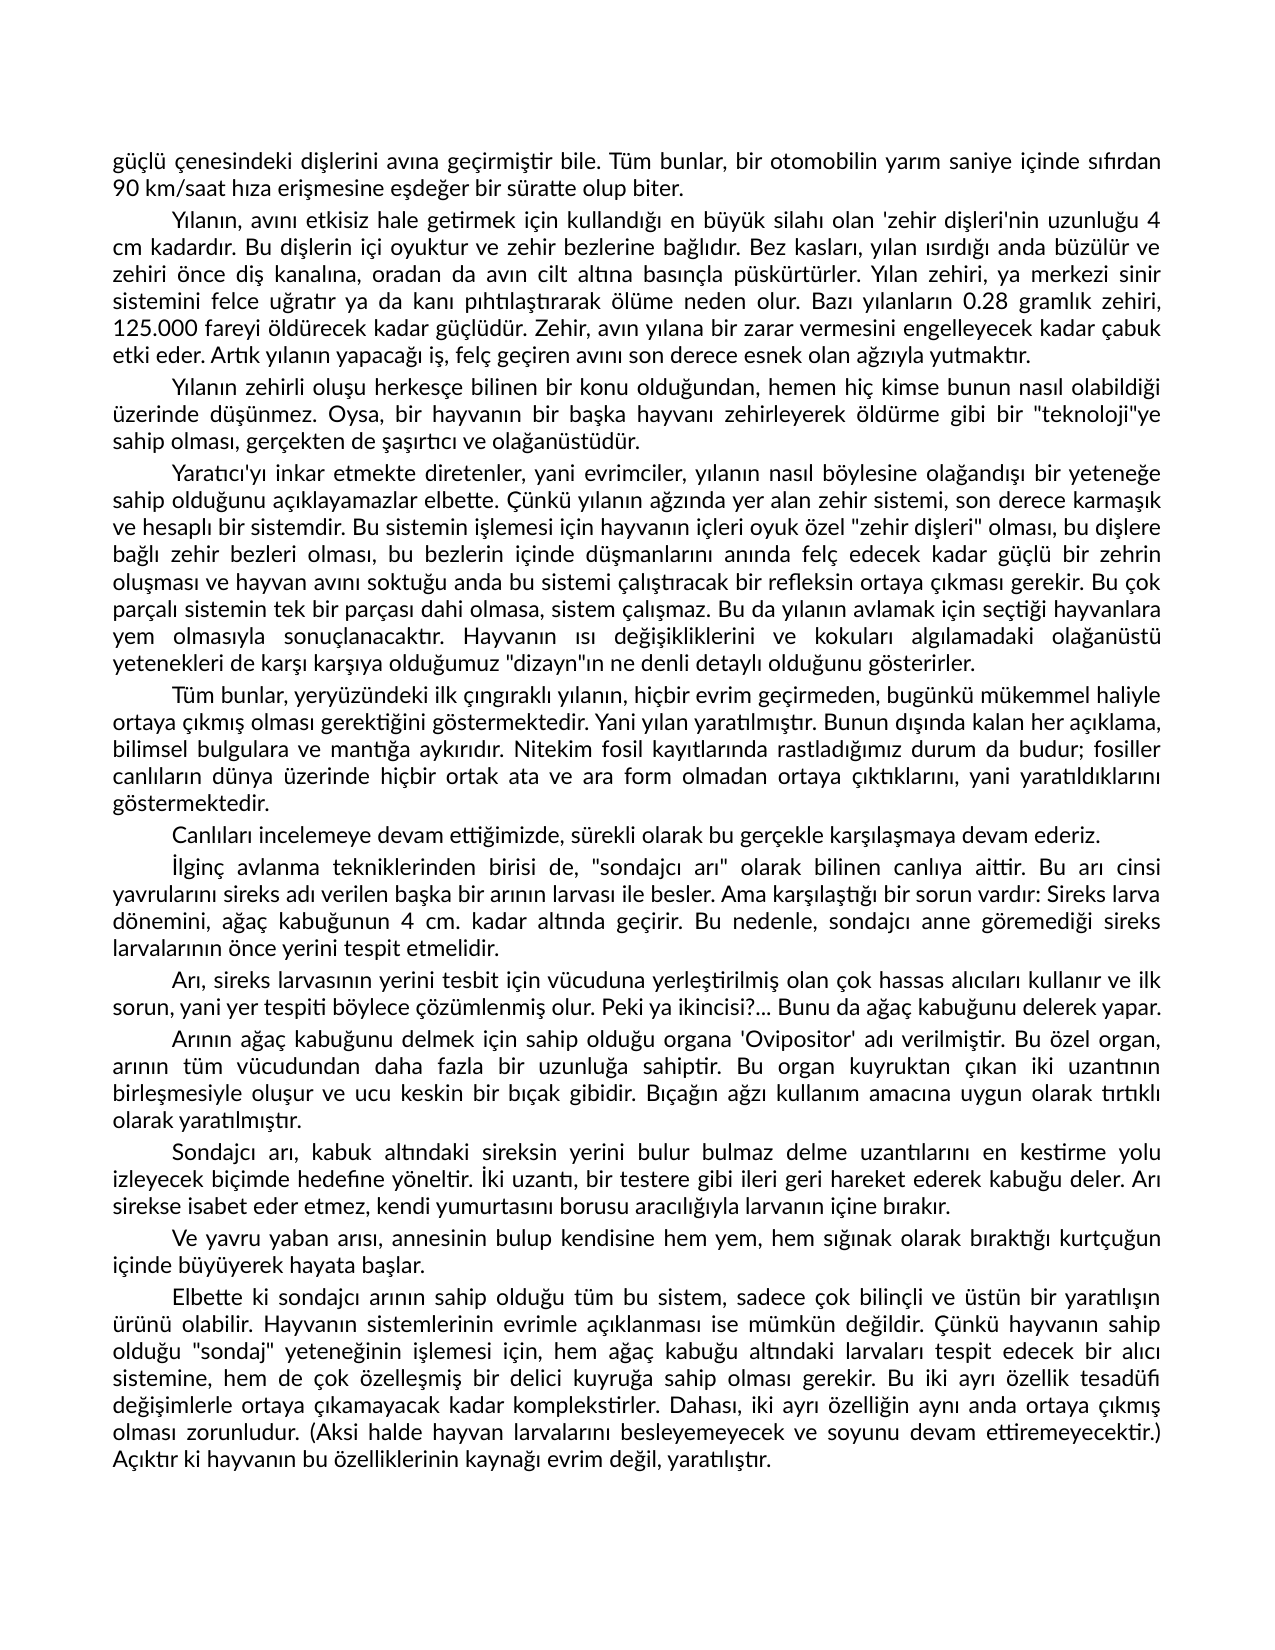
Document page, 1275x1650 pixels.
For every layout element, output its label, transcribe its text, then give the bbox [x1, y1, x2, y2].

text Yılanın zehirli oluşu herkesçe bilinen bir konu olduğundan, hemen hiç kimse bunun nasıl olabildiği üzerinde düşünmez. Oysa, bir hayvanın bir başka hayvanı zehirleyerek öldürme gibi bir "teknoloji"ye sahip olması, gerçekten de şaşırtıcı ve olağanüstüdür. [112, 374, 1162, 455]
text Ve yavru yaban arısı, annesinin bulup kendisine hem yem, hem sığınak olarak bıraktığı kurtçuğun içinde büyüyerek hayata başlar. [112, 1225, 1162, 1279]
text Arı, sireks larvasının yerini tesbit için vücuduna yerleştirilmiş olan çok hassas alıcıları kullanır ve ilk sorun, yani yer tespiti böylece çözümlenmiş olur. Peki ya ikincisi?... Bunu da ağaç kabuğunu delerek yapar. [112, 967, 1162, 1021]
text Tüm bunlar, yeryüzündeki ilk çıngıraklı yılanın, hiçbir evrim geçirmeden, bugünkü mükemmel haliyle ortaya çıkmış olması gerektiğini göstermektedir. Yani yılan yaratılmıştır. Bunun dışında kalan her açıklama, bilimsel bulgulara ve mantığa aykırıdır. Nitekim fosil kayıtlarında rastladığımız durum da budur; fosiller canlıların dünya üzerinde hiçbir ortak ata ve ara form olmadan ortaya çıktıklarını, yani yaratıldıklarını göstermektedir. [112, 681, 1162, 817]
text Elbette ki sondajcı arının sahip olduğu tüm bu sistem, sadece çok bilinçli ve üstün bir yaratılışın ürünü olabilir. Hayvanın sistemlerinin evrimle açıklanması ise mümkün değildir. Çünkü hayvanın sahip olduğu "sondaj" yeteneğinin işlemesi için, hem ağaç kabuğu altındaki larvaları tespit edecek bir alıcı sistemine, hem de çok özelleşmiş bir delici kuyruğa sahip olması gerekir. Bu iki ayrı özellik tesadüfi değişimlerle ortaya çıkamayacak kadar komplekstirler. Dahası, iki ayrı özelliğin aynı anda ortaya çıkmış olması zorunludur. (Aksi halde hayvan larvalarını besleyemeyecek ve soyunu devam ettiremeyecektir.) Açıktır ki hayvanın bu özelliklerinin kaynağı evrim değil, yaratılıştır. [112, 1284, 1162, 1473]
text Sondajcı arı, kabuk altındaki sireksin yerini bulur bulmaz delme uzantılarını en kestirme yolu izleyecek biçimde hedefine yöneltir. İki uzantı, bir testere gibi ileri geri hareket ederek kabuğu deler. Arı sirekse isabet eder etmez, kendi yumurtasını borusu aracılığıyla larvanın içine bırakır. [112, 1139, 1162, 1220]
text Yılanın, avını etkisiz hale getirmek için kullandığı en büyük silahı olan 'zehir dişleri'nin uzunluğu 4 cm kadardır. Bu dişlerin içi oyuktur ve zehir bezlerine bağlıdır. Bez kasları, yılan ısırdığı anda büzülür ve zehiri önce diş kanalına, oradan da avın cilt altına basınçla püskürtürler. Yılan zehiri, ya merkezi sinir sistemini felce uğratır ya da kanı pıhtılaştırarak ölüme neden olur. Bazı yılanların 0.28 gramlık zehiri, 125.000 fareyi öldürecek kadar güçlüdür. Zehir, avın yılana bir zarar vermesini engelleyecek kadar çabuk etki eder. Artık yılanın yapacağı iş, felç geçiren avını son derece esnek olan ağzıyla yutmaktır. [112, 207, 1162, 369]
text Arının ağaç kabuğunu delmek için sahip olduğu organa 'Ovipositor' adı verilmiştir. Bu özel organ, arının tüm vücudundan daha fazla bir uzunluğa sahiptir. Bu organ kuyruktan çıkan iki uzantının birleşmesiyle oluşur ve ucu keskin bir bıçak gibidir. Bıçağın ağzı kullanım amacına uygun olarak tırtıklı olarak yaratılmıştır. [112, 1026, 1162, 1134]
text güçlü çenesindeki dişlerini avına geçirmiştir bile. Tüm bunlar, bir otomobilin yarım saniye içinde sıfırdan 90 km/saat hıza erişmesine eşdeğer bir süratte olup biter. [112, 148, 1162, 202]
text Yaratıcı'yı inkar etmekte diretenler, yani evrimciler, yılanın nasıl böylesine olağandışı bir yeteneğe sahip olduğunu açıklayamazlar elbette. Çünkü yılanın ağzında yer alan zehir sistemi, son derece karmaşık ve hesaplı bir sistemdir. Bu sistemin işlemesi için hayvanın içleri oyuk özel "zehir dişleri" olması, bu dişlere bağlı zehir bezleri olması, bu bezlerin içinde düşmanlarını anında felç edecek kadar güçlü bir zehrin oluşması ve hayvan avını soktuğu anda bu sistemi çalıştıracak bir refleksin ortaya çıkması gerekir. Bu çok parçalı sistemin tek bir parçası dahi olmasa, sistem çalışmaz. Bu da yılanın avlamak için seçtiği hayvanlara yem olmasıyla sonuçlanacaktır. Hayvanın ısı değişikliklerini ve kokuları algılamadaki olağanüstü yetenekleri de karşı karşıya olduğumuz "dizayn"ın ne denli detaylı olduğunu gösterirler. [112, 460, 1162, 677]
text İlginç avlanma tekniklerinden birisi de, "sondajcı arı" olarak bilinen canlıya aittir. Bu arı cinsi yavrularını sireks adı verilen başka bir arının larvası ile besler. Ama karşılaştığı bir sorun vardır: Sireks larva dönemini, ağaç kabuğunun 4 cm. kadar altında geçirir. Bu nedenle, sondajcı anne göremediği sireks larvalarının önce yerini tespit etmelidir. [112, 853, 1162, 962]
text Canlıları incelemeye devam ettiğimizde, sürekli olarak bu gerçekle karşılaşmaya devam ederiz. [112, 822, 1162, 849]
